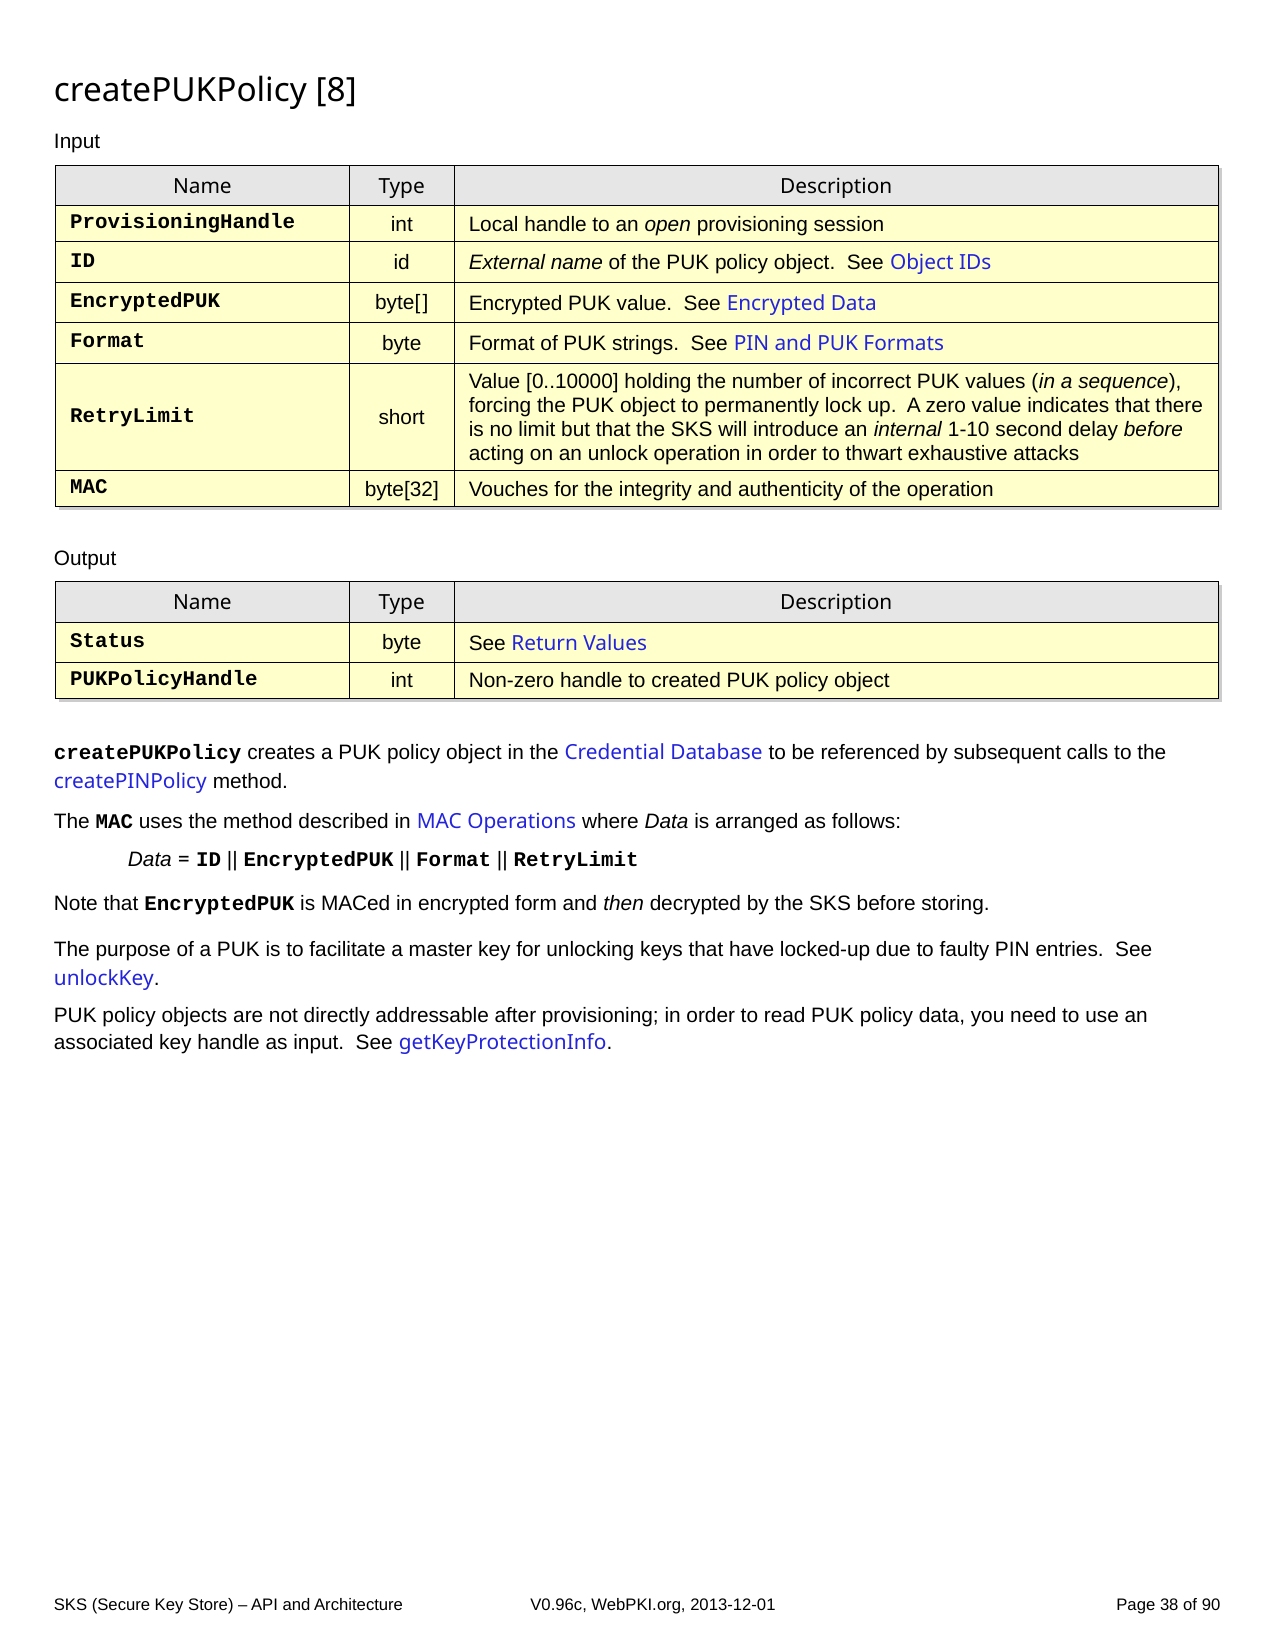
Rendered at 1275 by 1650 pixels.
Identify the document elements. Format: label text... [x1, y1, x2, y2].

table_header Type [350, 166, 454, 205]
text The purpose of a PUK is to facilitate a master key for unlocking keys that have locked-up due to faulty PIN entries. See unlockKey. [54, 934, 1221, 991]
table_header Description [455, 582, 1218, 622]
table_cell RetryLimit [56, 364, 349, 470]
table_cell Status [56, 623, 349, 662]
table_header Name [56, 166, 349, 205]
table_cell int [350, 206, 454, 241]
table_cell EncryptedPUK [56, 283, 349, 322]
text Data = ID || EncryptedPUK || Format || RetryLimit [54, 844, 1221, 872]
table_cell byte[ ] [350, 283, 454, 322]
table_cell byte⁮[32] [350, 471, 454, 506]
table_cell id [350, 242, 454, 282]
table_cell int [350, 663, 454, 698]
text Note that EncryptedPUK is MACed in encrypted form and then decrypted by the SKS before storing. [54, 890, 1221, 916]
table_cell Encrypted PUK value. See Encrypted Data [455, 283, 1218, 322]
text PUK policy objects are not directly addressable after provisioning; in order to read PUK policy data, you need to use an associated key handle as input. See getKeyProtectionInfo. [54, 1003, 1221, 1055]
text createPUKPolicy creates a PUK policy object in the Credential Database to be referenced by subsequent calls to the createPINPolicy method. [54, 737, 1221, 794]
table_cell PUKPolicyHandle [56, 663, 349, 698]
text The MAC uses the method described in MAC Operations where Data is arranged as follows: [54, 806, 1221, 835]
table_cell Format of PUK strings. See PIN and PUK Formats [455, 323, 1218, 362]
table_cell MAC [56, 471, 349, 506]
table_cell Vouches for the integrity and authenticity of the operation [455, 471, 1218, 506]
table_cell ProvisioningHandle [56, 206, 349, 241]
table_cell byte [350, 323, 454, 362]
text Output [54, 546, 1221, 569]
text Input [54, 129, 1221, 153]
table_header Description [455, 166, 1218, 205]
table_cell Value [0..10000] holding the number of incorrect PUK values (in a sequence), forcing the PUK object to permanently lock up. A zero value indicates that there is no limit but that the SKS will introduce an internal 1‑10 second delay before acting on an unlock operation in order to thwart exhaustive attacks [455, 364, 1218, 470]
subtitle createPUKPolicy [8] [54, 66, 1221, 111]
table_header Name [56, 582, 349, 622]
table_header Type [350, 582, 454, 622]
table_cell Local handle to an open provisioning session [455, 206, 1218, 241]
table_cell byte [350, 623, 454, 662]
table_cell See Return Values [455, 623, 1218, 662]
table_cell ID [56, 242, 349, 282]
table_cell Non-zero handle to created PUK policy object [455, 663, 1218, 698]
table_cell External name of the PUK policy object. See Object IDs [455, 242, 1218, 282]
table_cell Format [56, 323, 349, 362]
table_cell short [350, 364, 454, 470]
